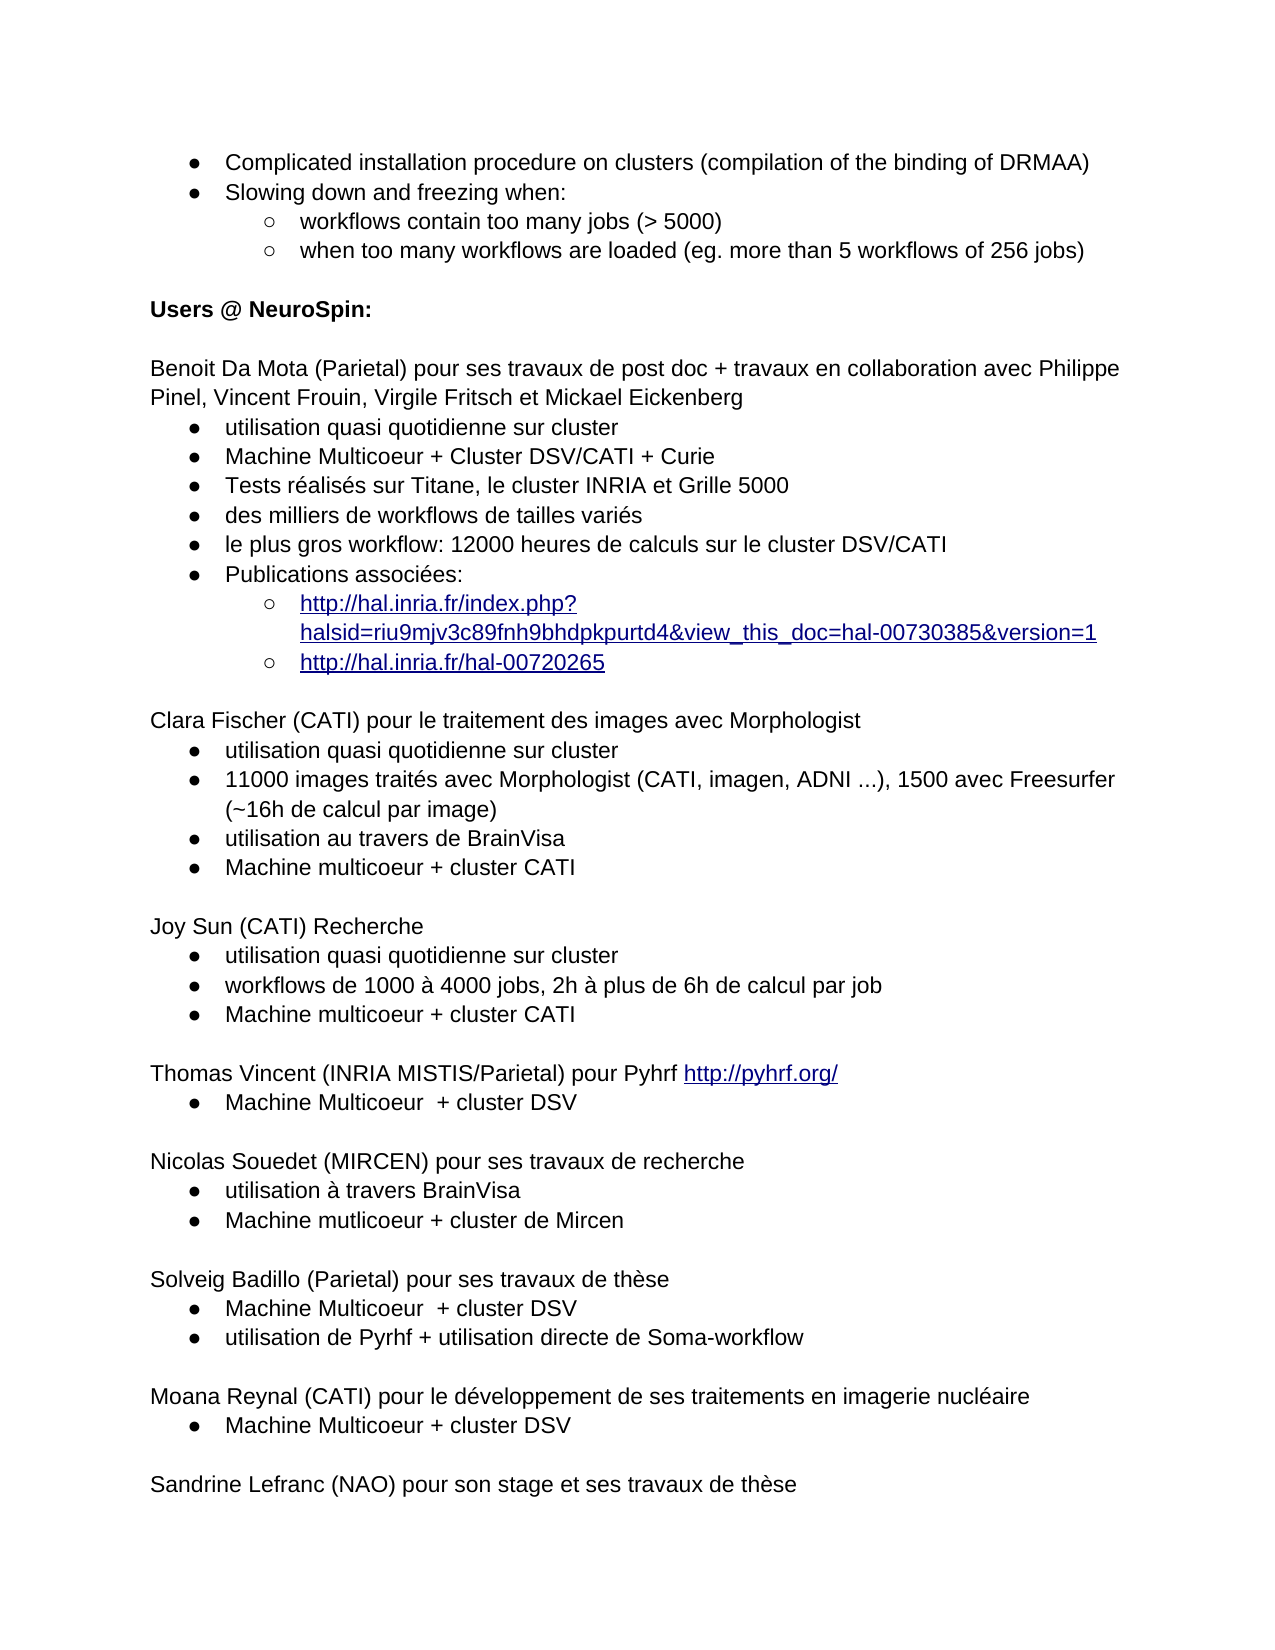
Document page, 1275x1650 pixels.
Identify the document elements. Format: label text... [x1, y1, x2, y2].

list utilisation au travers de BrainVisa [187, 826, 1125, 851]
text Moana Reynal (CATI) pour le développement de ses traitements en imagerie nucléaire [150, 1384, 1125, 1409]
list Tests réalisés sur Titane, le cluster INRIA et Grille 5000 [187, 473, 1125, 499]
text Thomas Vincent (INRIA MISTIS/Parietal) pour Pyhrf http://pyhrf.org/ [150, 1061, 1125, 1086]
list le plus gros workflow: 12000 heures de calculs sur le cluster DSV/CATI [187, 532, 1125, 557]
list http://hal.inria.fr/hal-00720265 [262, 649, 1125, 675]
text Solveig Badillo (Parietal) pour ses travaux de thèse [150, 1266, 1125, 1292]
text Users @ NeuroSpin: [150, 297, 1125, 322]
list utilisation quasi quotidienne sur cluster [187, 737, 1125, 763]
list des milliers de workflows de tailles variés [187, 502, 1125, 528]
list utilisation à travers BrainVisa [187, 1178, 1125, 1204]
list Machine mutlicoeur + cluster de Mircen [187, 1207, 1125, 1233]
text Sandrine Lefranc (NAO) pour son stage et ses travaux de thèse [150, 1472, 1125, 1497]
text Clara Fischer (CATI) pour le traitement des images avec Morphologist [150, 708, 1125, 734]
list Machine Multicoeur + Cluster DSV/CATI + Curie [187, 444, 1125, 469]
list workflows contain too many jobs (> 5000) [262, 209, 1125, 234]
list utilisation de Pyrhf + utilisation directe de Soma-workflow [187, 1325, 1125, 1351]
list Machine Multicoeur + cluster DSV [187, 1296, 1125, 1321]
text Benoit Da Mota (Parietal) pour ses travaux de post doc + travaux en collaboration avec Philippe Pinel, Vincent Frouin, Virgile Fritsch et Mickael Eickenberg [150, 356, 1125, 411]
text Nicolas Souedet (MIRCEN) pour ses travaux de recherche [150, 1149, 1125, 1174]
list Machine multicoeur + cluster CATI [187, 855, 1125, 881]
list utilisation quasi quotidienne sur cluster [187, 414, 1125, 440]
list Machine Multicoeur + cluster DSV [187, 1090, 1125, 1116]
list Machine multicoeur + cluster CATI [187, 1002, 1125, 1027]
list 11000 images traités avec Morphologist (CATI, imagen, ADNI ...), 1500 avec Freesurfer (~16h de calcul par image) [187, 767, 1125, 822]
list http://hal.inria.fr/index.php?halsid=riu9mjv3c89fnh9bhdpkpurtd4&view_this_doc=hal-00730385&version=1 [262, 591, 1125, 646]
list Slowing down and freezing when: [187, 179, 1125, 205]
list Complicated installation procedure on clusters (compilation of the binding of DRMAA) [187, 150, 1125, 176]
list Publications associées: [187, 561, 1125, 587]
text Joy Sun (CATI) Recherche [150, 914, 1125, 939]
list utilisation quasi quotidienne sur cluster [187, 943, 1125, 969]
list Machine Multicoeur + cluster DSV [187, 1413, 1125, 1439]
list when too many workflows are loaded (eg. more than 5 workflows of 256 jobs) [262, 238, 1125, 264]
list workflows de 1000 à 4000 jobs, 2h à plus de 6h de calcul par job [187, 972, 1125, 998]
